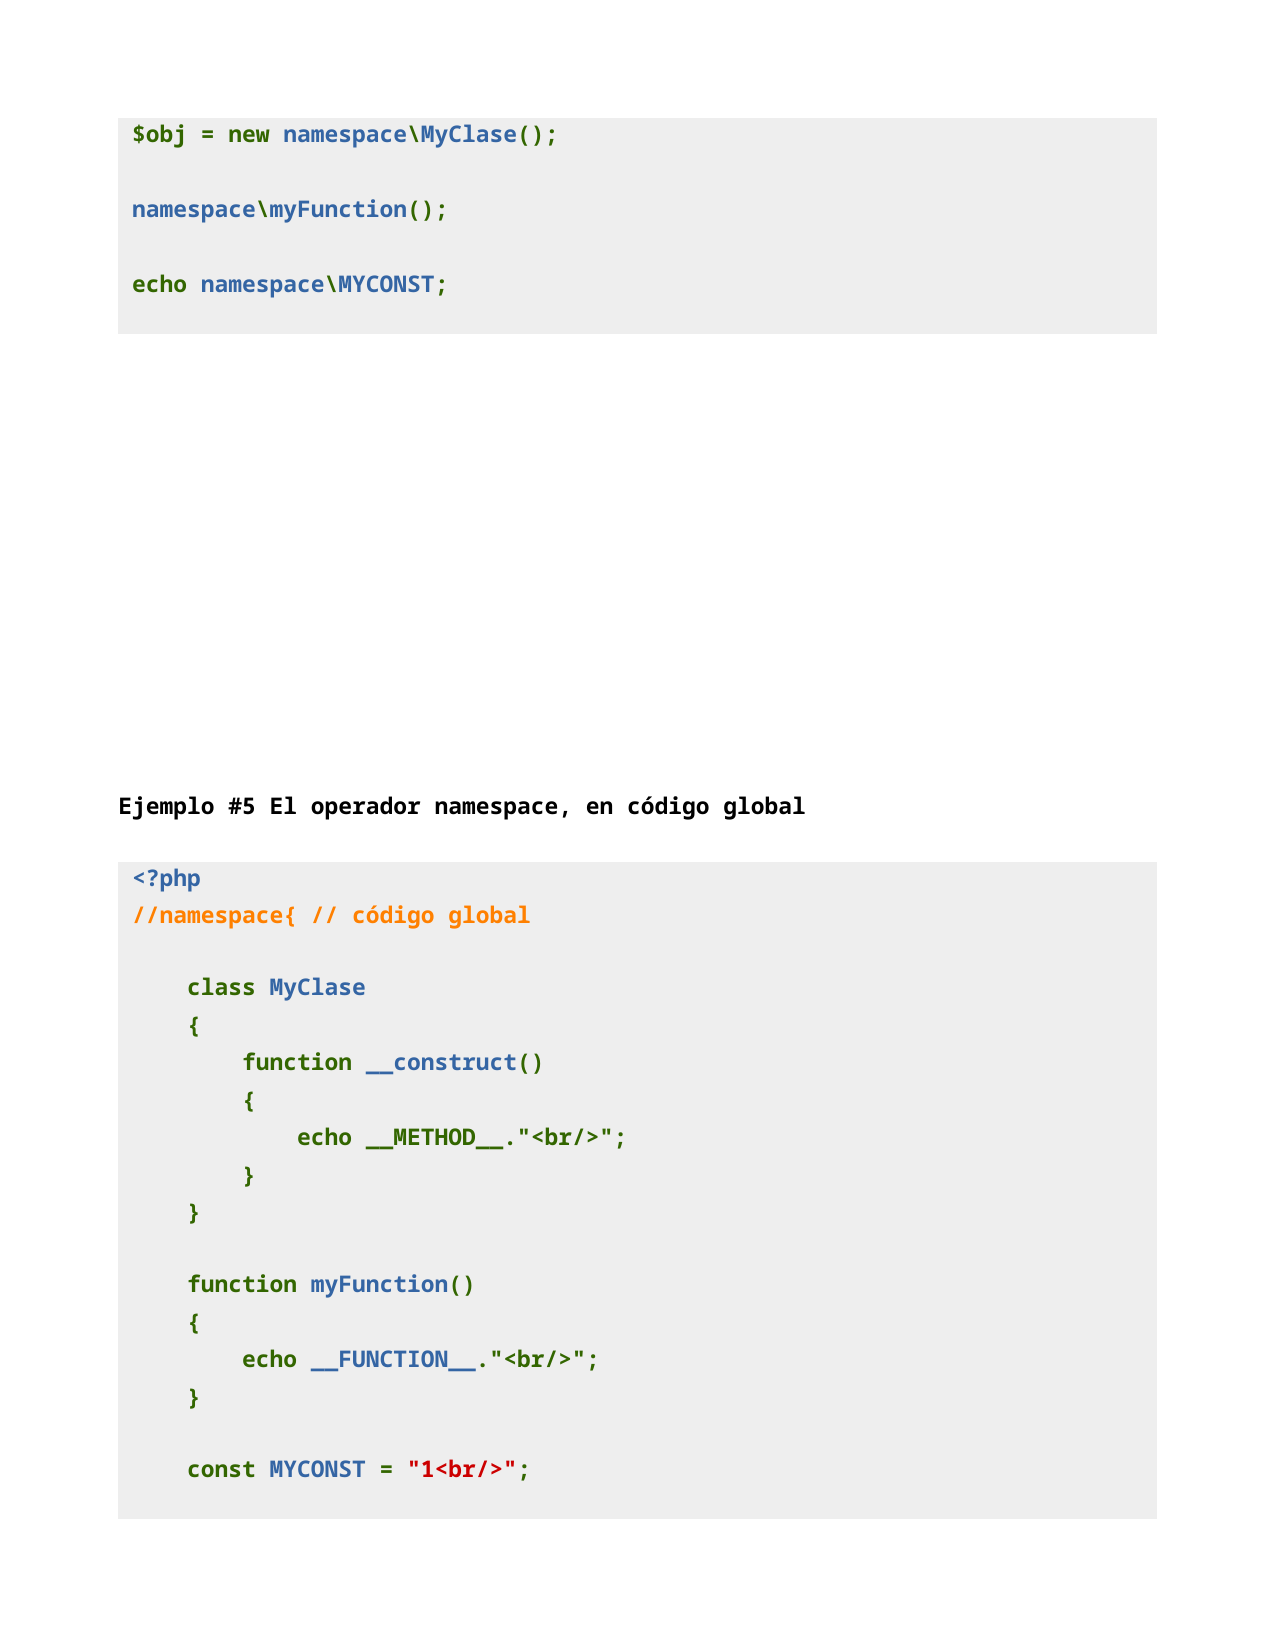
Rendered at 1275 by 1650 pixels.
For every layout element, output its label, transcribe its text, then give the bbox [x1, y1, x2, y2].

text echo namespace\MYCONST; [118, 268, 1157, 299]
text { [118, 1009, 1157, 1040]
text function myFunction() [118, 1268, 1157, 1299]
text } [118, 1159, 1157, 1190]
text echo __FUNCTION__."<br/>"; [118, 1343, 1157, 1374]
text namespace\myFunction(); [118, 193, 1157, 224]
text } [118, 1196, 1157, 1227]
text echo __METHOD__."<br/>"; [118, 1121, 1157, 1152]
text $obj = new namespace\MyClase(); [118, 118, 1157, 149]
text //namespace{ // código global [118, 899, 1157, 930]
text const MYCONST = "1<br/>"; [118, 1453, 1157, 1484]
text Ejemplo #5 El operador namespace, en código global [118, 790, 1157, 821]
text class MyClase [118, 971, 1157, 1002]
text <?php [118, 862, 1157, 893]
text { [118, 1084, 1157, 1115]
text } [118, 1381, 1157, 1412]
text { [118, 1306, 1157, 1337]
text function __construct() [118, 1046, 1157, 1077]
